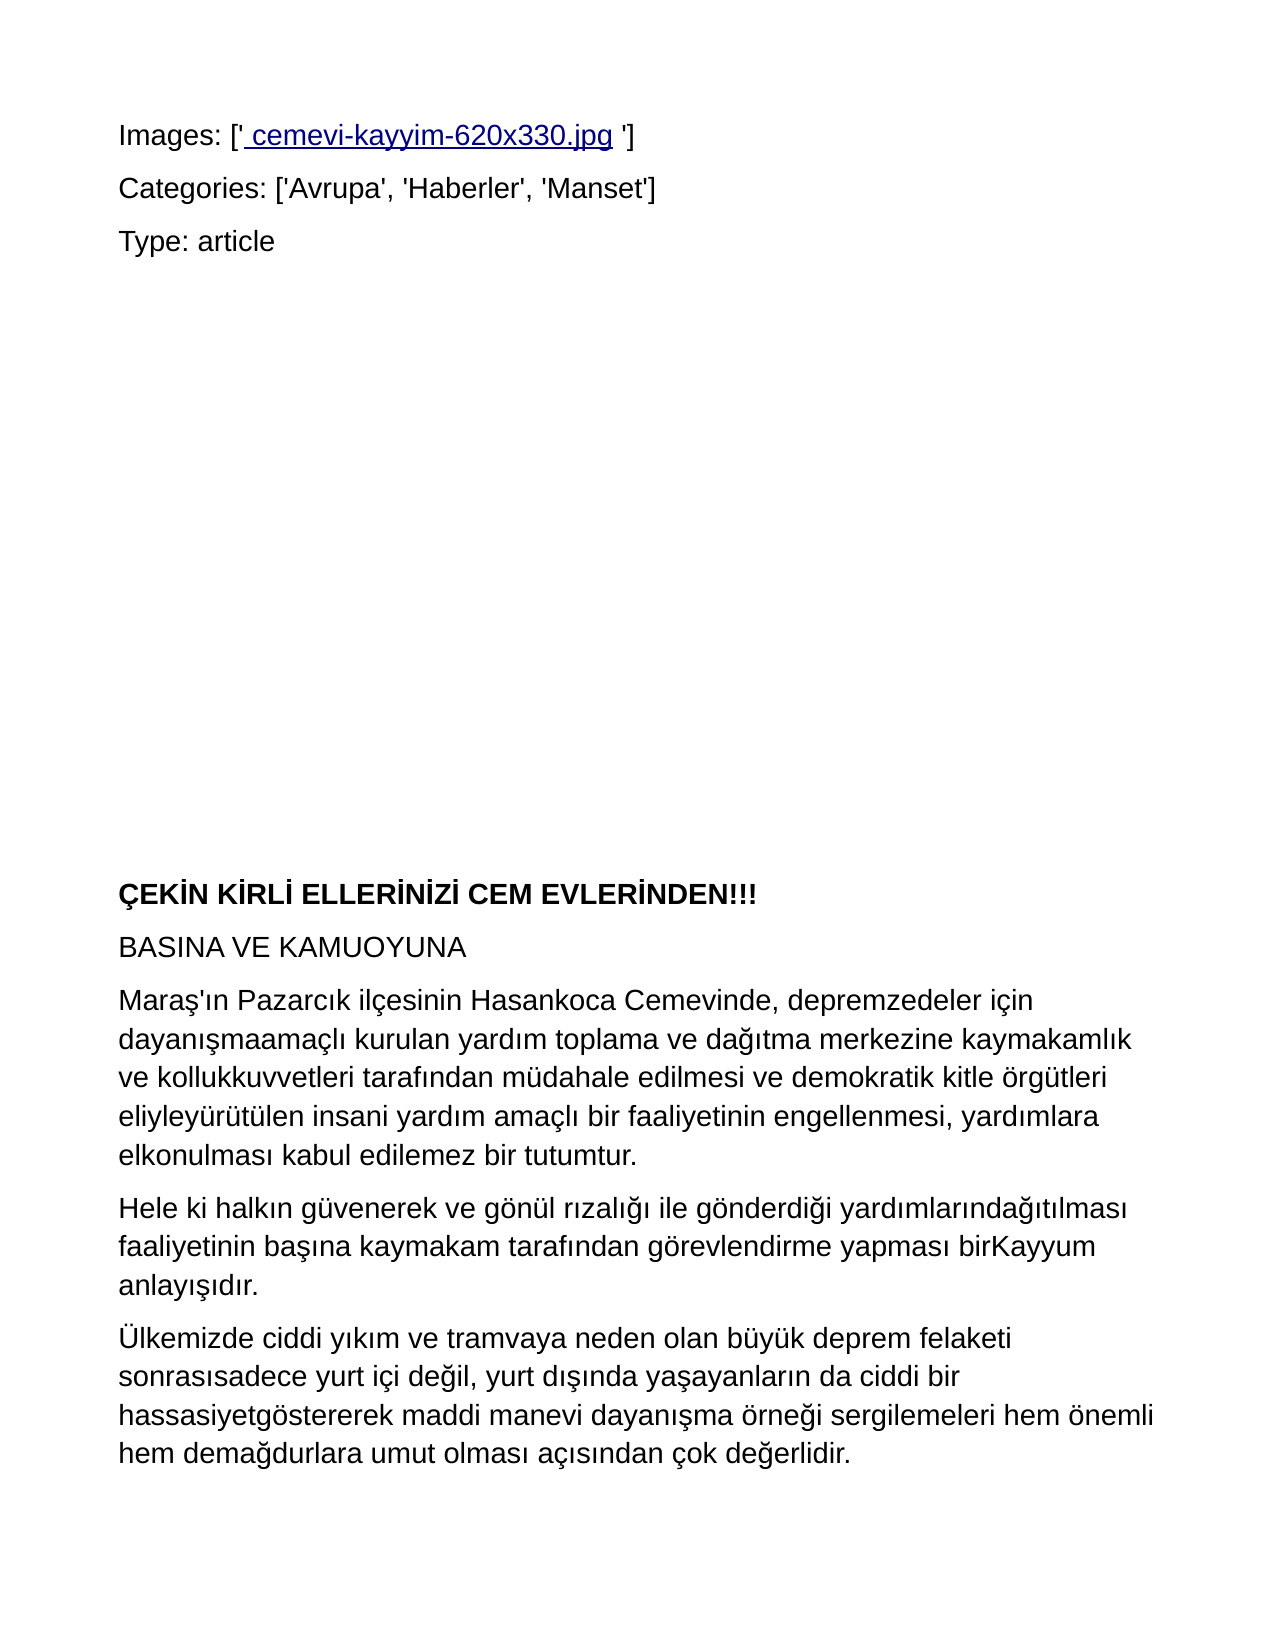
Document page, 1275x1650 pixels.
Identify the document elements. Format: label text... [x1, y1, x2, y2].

text Type: article [118, 224, 1157, 258]
text Maraş'ın Pazarcık ilçesinin Hasankoca Cemevinde, depremzedeler için dayanışmaamaçlı kurulan yardım toplama ve dağıtma merkezine kaymakamlık ve kollukkuvvetleri tarafından müdahale edilmesi ve demokratik kitle örgütleri eliyleyürütülen insani yardım amaçlı bir faaliyetinin engellenmesi, yardımlara elkonulması kabul edilemez bir tutumtur. [118, 983, 1157, 1171]
text BASINA VE KAMUOYUNA [118, 930, 1157, 964]
text Categories: ['Avrupa', 'Haberler', 'Manset'] [118, 171, 1157, 205]
text Images: [' cemevi-kayyim-620x330.jpg '] [118, 118, 1157, 152]
text Hele ki halkın güvenerek ve gönül rızalığı ile gönderdiği yardımlarındağıtılması faaliyetinin başına kaymakam tarafından görevlendirme yapması birKayyum anlayışıdır. [118, 1191, 1157, 1301]
text ÇEKİN KİRLİ ELLERİNİZİ CEM EVLERİNDEN!!! [118, 877, 1157, 911]
text Ülkemizde ciddi yıkım ve tramvaya neden olan büyük deprem felaketi sonrasısadece yurt içi değil, yurt dışında yaşayanların da ciddi bir hassasiyetgöstererek maddi manevi dayanışma örneği sergilemeleri hem önemli hem demağdurlara umut olması açısından çok değerlidir. [118, 1321, 1157, 1470]
